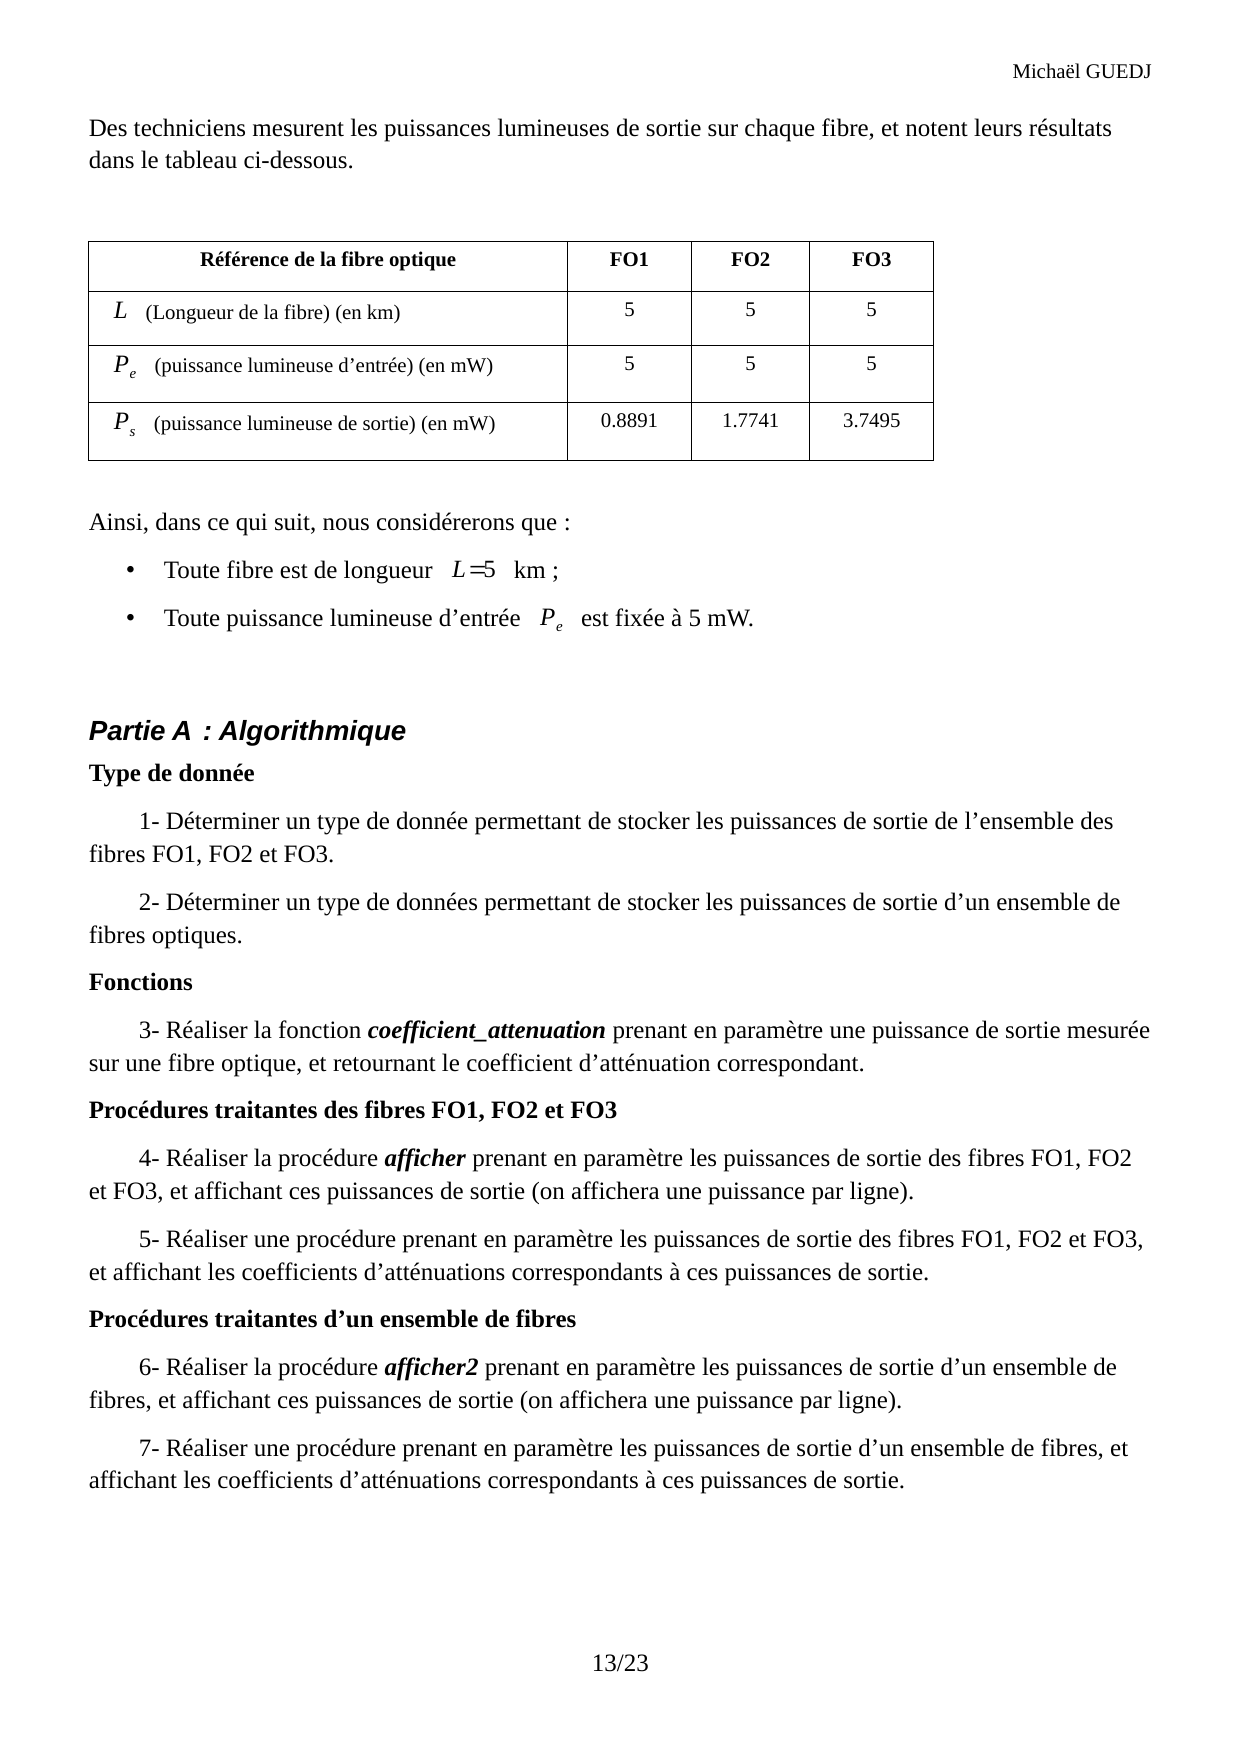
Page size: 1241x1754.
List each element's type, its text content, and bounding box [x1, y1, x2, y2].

text Ainsi, dans ce qui suit, nous considérerons que : [88, 507, 1152, 536]
text Procédures traitantes des fibres FO1, FO2 et FO3 [88, 1096, 1152, 1124]
table_cell 5 [568, 292, 691, 345]
table_cell 5 [810, 292, 933, 345]
table_cell (Longueur de la fibre) (en km) [89, 292, 567, 345]
list Toute puissance lumineuse d’entréeest fixée à 5 mW. [126, 603, 1152, 635]
table_header FO1 [568, 242, 691, 291]
table_cell 5 [692, 292, 809, 345]
table_cell 5 [810, 346, 933, 402]
table_header Référence de la fibre optique [89, 242, 567, 291]
text 4- Réaliser la procédure afficher prenant en paramètre les puissances de sortie des fibres FO1, FO2 et FO3, et affichant ces puissances de sortie (on affichera une puissance par ligne). [88, 1143, 1152, 1205]
list Toute fibre est de longueurkm ; [126, 555, 1152, 584]
table_header FO3 [810, 242, 933, 291]
table_cell 3.7495 [810, 403, 933, 460]
text Des techniciens mesurent les puissances lumineuses de sortie sur chaque fibre, et notent leurs résultats dans le tableau ci-dessous. [88, 113, 1152, 174]
text Type de donnée [88, 758, 1152, 787]
text Fonctions [88, 967, 1152, 996]
table_cell 5 [568, 346, 691, 402]
text 6- Réaliser la procédure afficher2 prenant en paramètre les puissances de sortie d’un ensemble de fibres, et affichant ces puissances de sortie (on affichera une puissance par ligne). [88, 1352, 1152, 1414]
table_cell (puissance lumineuse d’entrée) (en mW) [89, 346, 567, 402]
table_cell 1.7741 [692, 403, 809, 460]
table_cell (puissance lumineuse de sortie) (en mW) [89, 403, 567, 460]
table_cell 0.8891 [568, 403, 691, 460]
text 2- Déterminer un type de données permettant de stocker les puissances de sortie d’un ensemble de fibres optiques. [88, 887, 1152, 948]
text 3- Réaliser la fonction coefficient_attenuation prenant en paramètre une puissance de sortie mesurée sur une fibre optique, et retournant le coefficient d’atténuation correspondant. [88, 1015, 1152, 1077]
subtitle Partie A : Algorithmique [88, 714, 1152, 746]
text 5- Réaliser une procédure prenant en paramètre les puissances de sortie des fibres FO1, FO2 et FO3, et affichant les coefficients d’atténuations correspondants à ces puissances de sortie. [88, 1224, 1152, 1286]
text 1- Déterminer un type de donnée permettant de stocker les puissances de sortie de l’ensemble des fibres FO1, FO2 et FO3. [88, 806, 1152, 868]
table_cell 5 [692, 346, 809, 402]
text 7- Réaliser une procédure prenant en paramètre les puissances de sortie d’un ensemble de fibres, et affichant les coefficients d’atténuations correspondants à ces puissances de sortie. [88, 1433, 1152, 1494]
text Procédures traitantes d’un ensemble de fibres [88, 1304, 1152, 1333]
table_header FO2 [692, 242, 809, 291]
